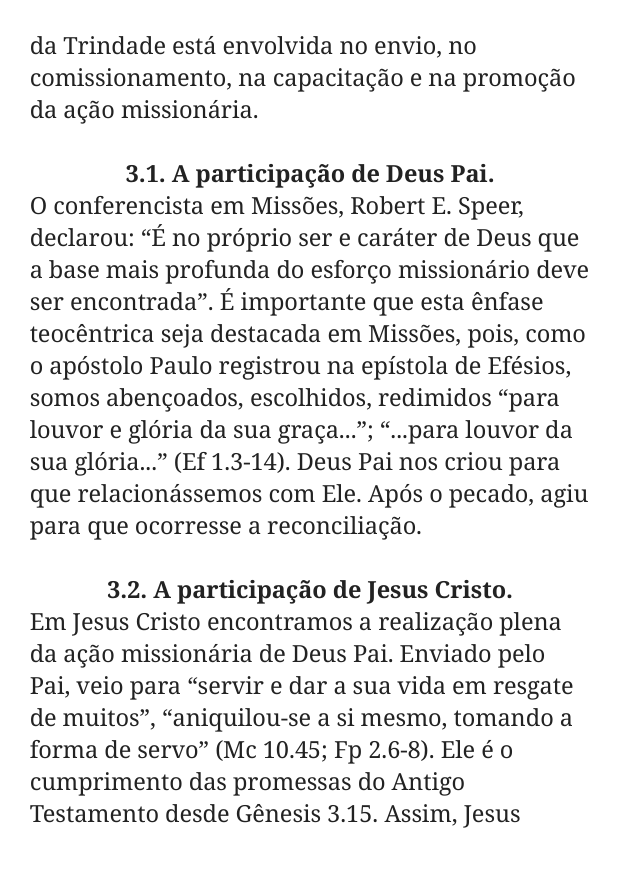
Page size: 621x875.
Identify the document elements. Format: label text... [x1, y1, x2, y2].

text 3.2. A participação de Jesus Cristo. [29, 573, 591, 605]
text da Trindade está envolvida no envio, no comissionamento, na capacitação e na promoção da ação missionária. [29, 29, 591, 125]
text O conferencista em Missões, Robert E. Speer, declarou: “É no próprio ser e caráter de Deus que a base mais profunda do esforço missionário deve ser encontrada”. É importante que esta ênfase teocêntrica seja destacada em Missões, pois, como o apóstolo Paulo registrou na epístola de Efésios, somos abençoados, escolhidos, redimidos “para louvor e glória da sua graça...”; “...para louvor da sua glória...” (Ef 1.3-14). Deus Pai nos criou para que relacionássemos com Ele. Após o pecado, agiu para que ocorresse a reconciliação. [29, 189, 591, 541]
text 3.1. A participação de Deus Pai. [29, 157, 591, 189]
text Em Jesus Cristo encontramos a realização plena da ação missionária de Deus Pai. Enviado pelo Pai, veio para “servir e dar a sua vida em resgate de muitos”, “aniquilou-se a si mesmo, tomando a forma de servo” (Mc 10.45; Fp 2.6-8). Ele é o cumprimento das promessas do Antigo Testamento desde Gênesis 3.15. Assim, Jesus [29, 605, 591, 829]
